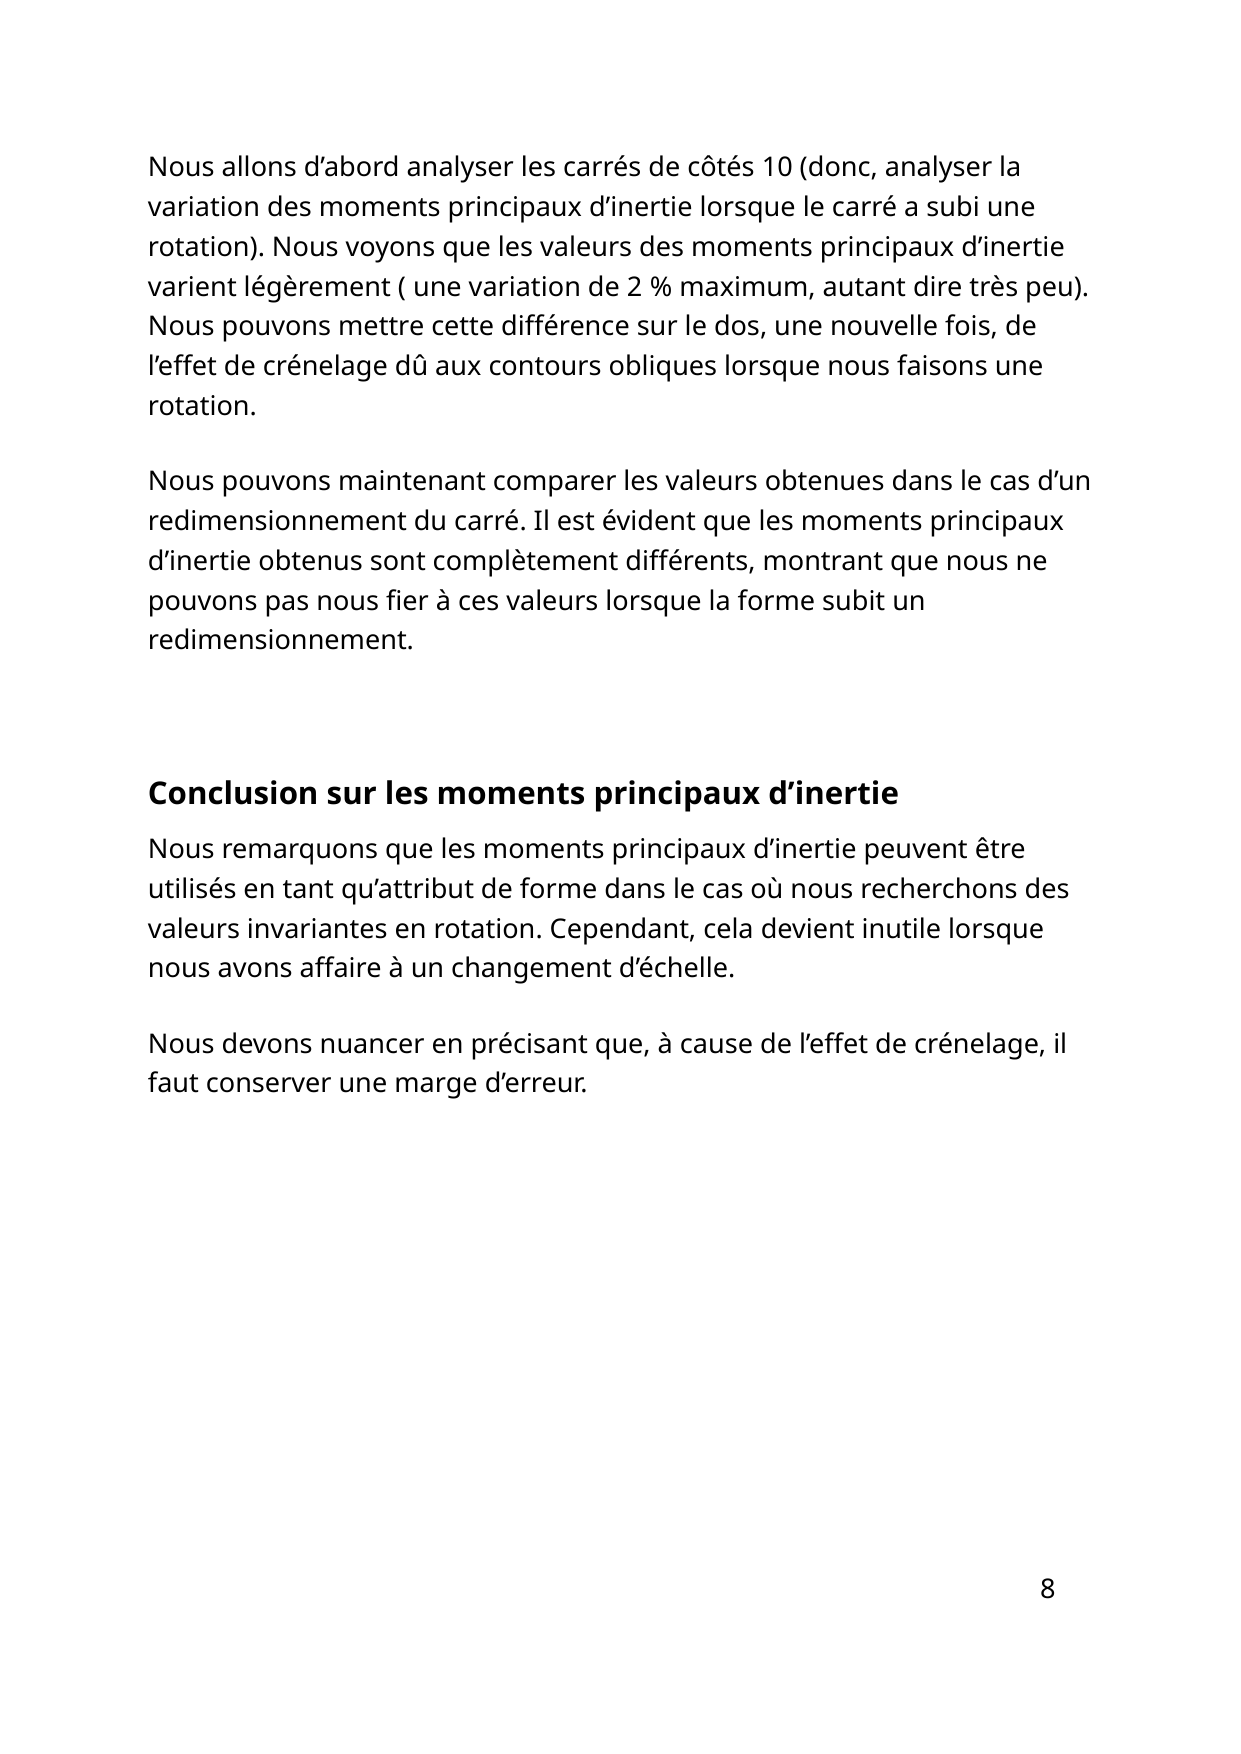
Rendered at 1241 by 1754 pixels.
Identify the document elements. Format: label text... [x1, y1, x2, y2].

text Nous remarquons que les moments principaux d’inertie peuvent être utilisés en tant qu’attribut de forme dans le cas où nous recherchons des valeurs invariantes en rotation. Cependant, cela devient inutile lorsque nous avons affaire à un changement d’échelle. [148, 829, 1093, 986]
text Nous pouvons maintenant comparer les valeurs obtenues dans le cas d’un redimensionnement du carré. Il est évident que les moments principaux d’inertie obtenus sont complètement différents, montrant que nous ne pouvons pas nous fier à ces valeurs lorsque la forme subit un redimensionnement. [148, 462, 1093, 658]
text Conclusion sur les moments principaux d’inertie [148, 771, 1093, 814]
text Nous devons nuancer en précisant que, à cause de l’effet de crénelage, il faut conserver une marge d’erreur. [148, 1024, 1093, 1101]
text Nous allons d’abord analyser les carrés de côtés 10 (donc, analyser la variation des moments principaux d’inertie lorsque le carré a subi une rotation). Nous voyons que les valeurs des moments principaux d’inertie varient légèrement ( une variation de 2 % maximum, autant dire très peu). Nous pouvons mettre cette différence sur le dos, une nouvelle fois, de l’effet de crénelage dû aux contours obliques lorsque nous faisons une rotation. [148, 148, 1093, 423]
